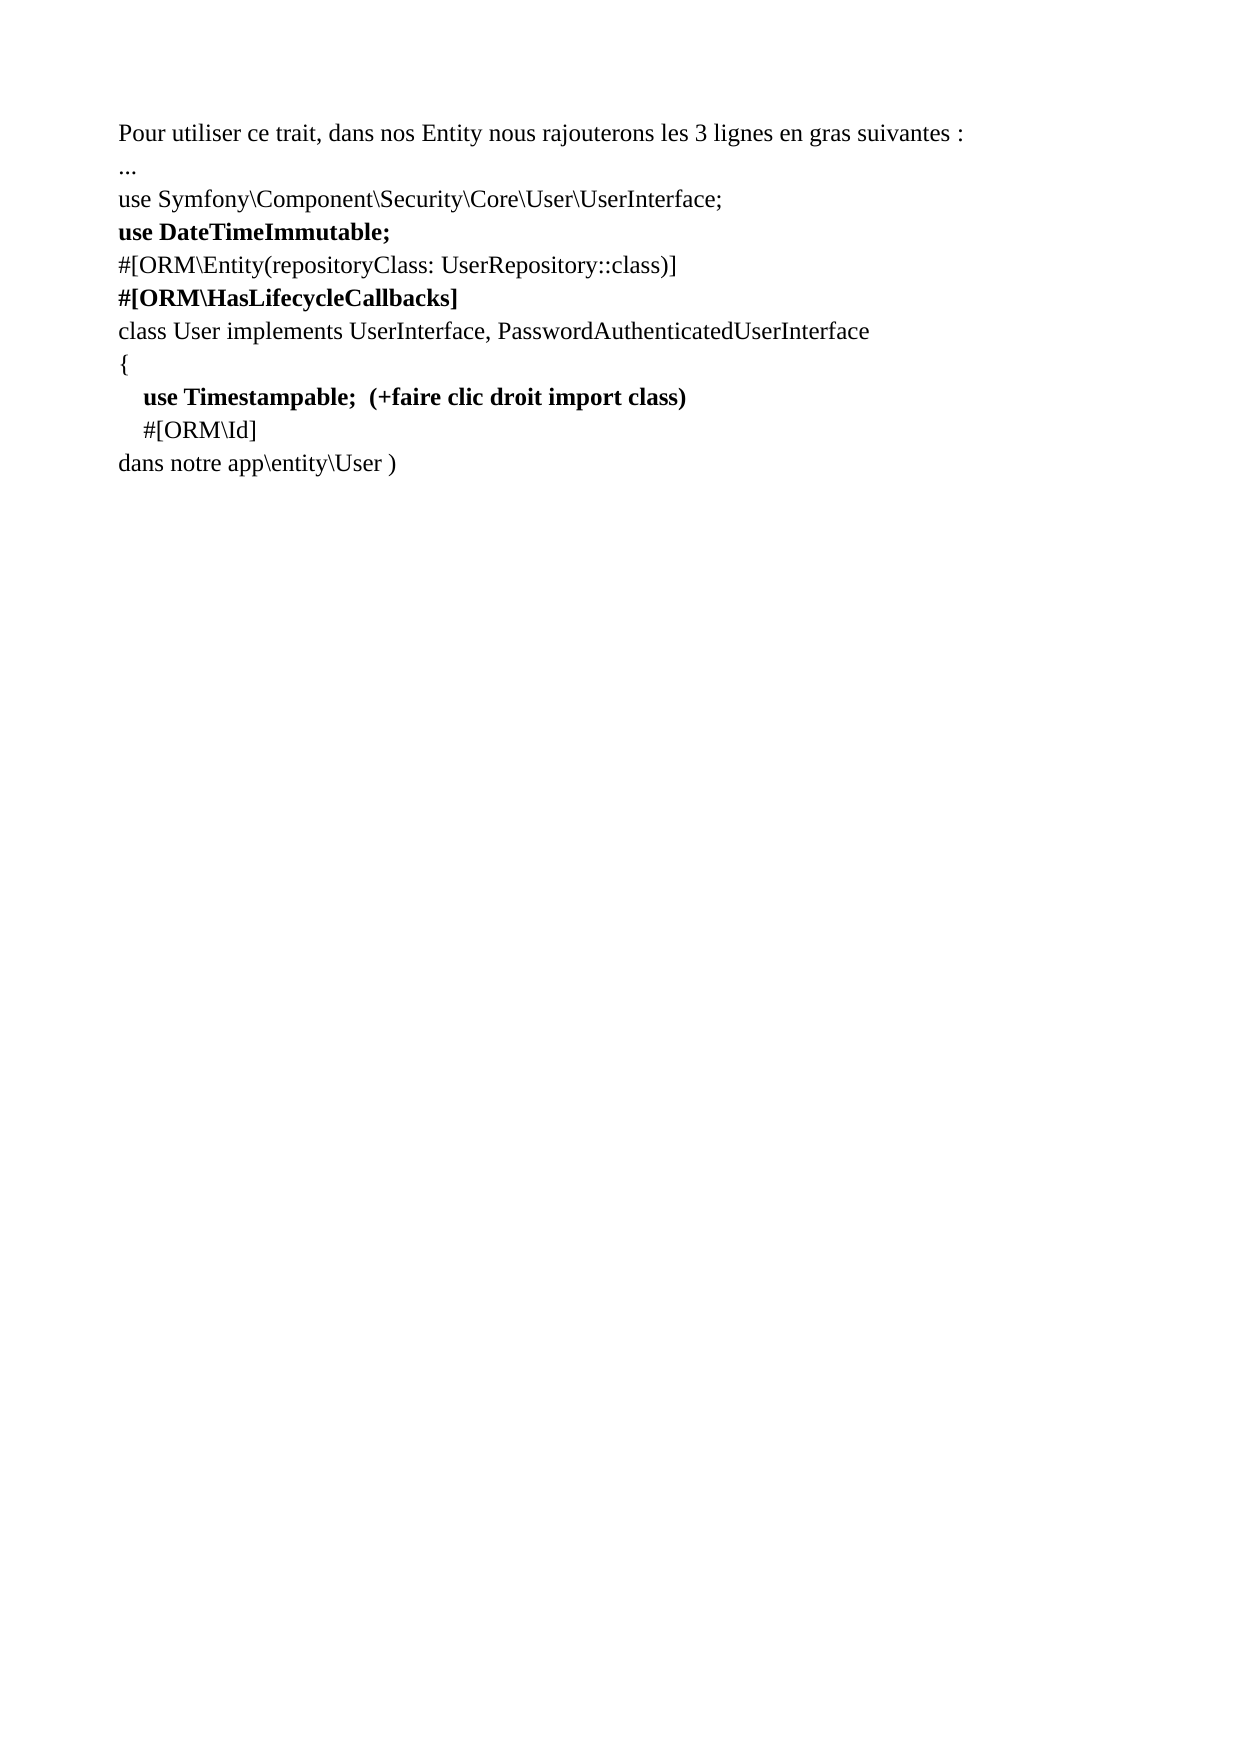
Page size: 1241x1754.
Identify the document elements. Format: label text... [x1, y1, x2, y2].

text Pour utiliser ce trait, dans nos Entity nous rajouterons les 3 lignes en gras suivantes : ... use Symfony\Component\Security\Core\User\UserInterface; use DateTimeImmutable; #[ORM\Entity(repositoryClass: UserRepository::class)] #[ORM\HasLifecycleCallbacks] class User implements UserInterface, PasswordAuthenticatedUserInterface { use Timestampable; (+faire clic droit import class) #[ORM\Id] dans notre app\entity\User ) [118, 118, 1122, 477]
